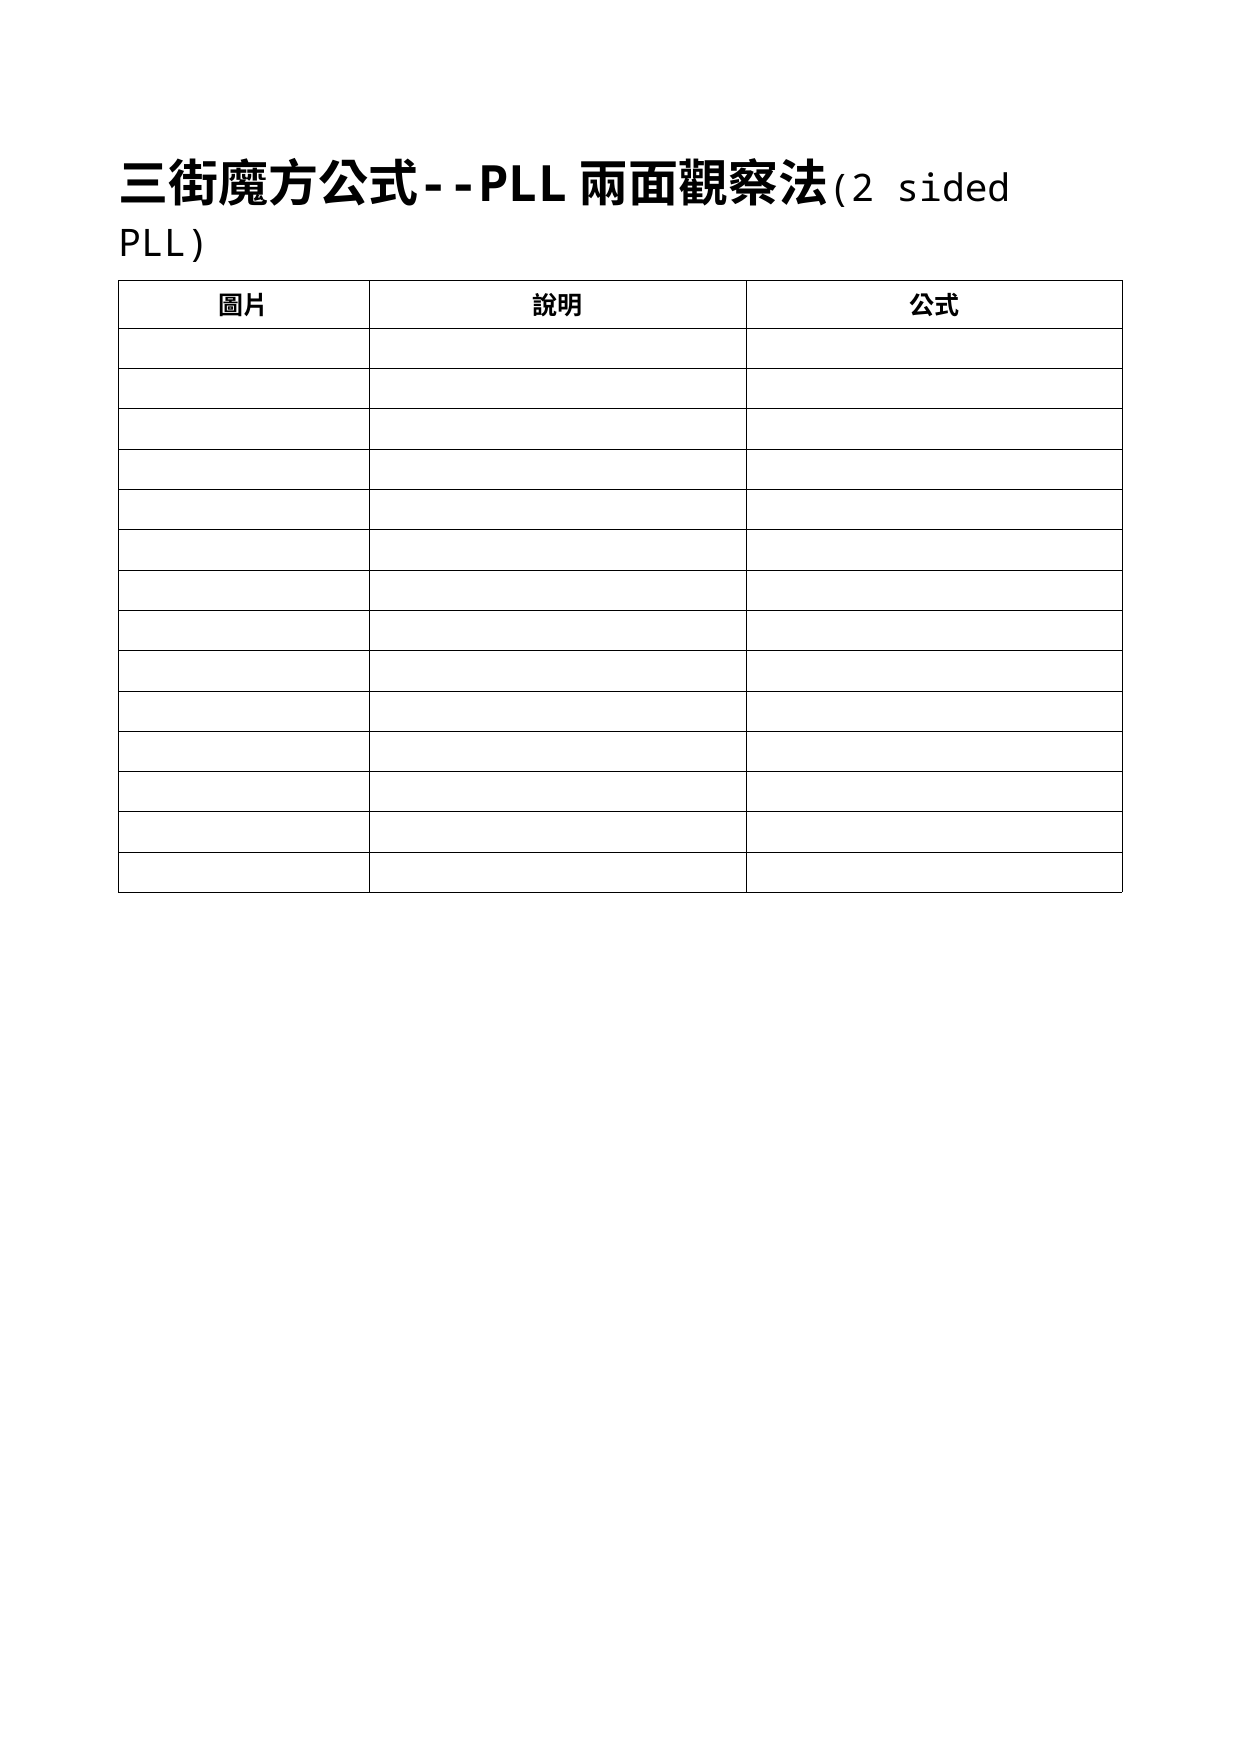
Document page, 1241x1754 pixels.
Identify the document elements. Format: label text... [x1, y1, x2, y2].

table_cell [370, 490, 746, 529]
table_cell [370, 409, 746, 449]
table_cell [119, 450, 369, 489]
table_header 圖片 [119, 281, 369, 328]
table_cell [747, 812, 1122, 852]
table_cell [119, 329, 369, 368]
table_cell [370, 530, 746, 570]
table_cell [370, 329, 746, 368]
table_cell [747, 611, 1122, 650]
table_cell [370, 571, 746, 610]
table_cell [119, 732, 369, 771]
table_cell [370, 853, 746, 892]
table_cell [119, 692, 369, 731]
subtitle 三街魔方公式--PLL兩面觀察法(2 sided PLL) [118, 143, 1122, 267]
table_cell [119, 651, 369, 691]
table_cell [747, 772, 1122, 811]
table_cell [370, 651, 746, 691]
table_cell [119, 409, 369, 449]
table_cell [747, 409, 1122, 449]
table_cell [747, 651, 1122, 691]
table_cell [747, 490, 1122, 529]
table_cell [119, 571, 369, 610]
table_cell [119, 611, 369, 650]
table_cell [747, 450, 1122, 489]
table_cell [747, 329, 1122, 368]
table_cell [119, 853, 369, 892]
table_cell [370, 732, 746, 771]
table_cell [370, 369, 746, 408]
table_cell [119, 812, 369, 852]
table_cell [747, 692, 1122, 731]
table_cell [119, 369, 369, 408]
table_cell [370, 692, 746, 731]
table_cell [747, 369, 1122, 408]
table_cell [370, 812, 746, 852]
table_cell [747, 530, 1122, 570]
table_cell [747, 571, 1122, 610]
table_header 公式 [747, 281, 1122, 328]
table_cell [370, 450, 746, 489]
table_header 說明 [370, 281, 746, 328]
table_cell [747, 732, 1122, 771]
table_cell [119, 772, 369, 811]
table_cell [370, 611, 746, 650]
table_cell [119, 490, 369, 529]
table_cell [747, 853, 1122, 892]
table_cell [119, 530, 369, 570]
table_cell [370, 772, 746, 811]
